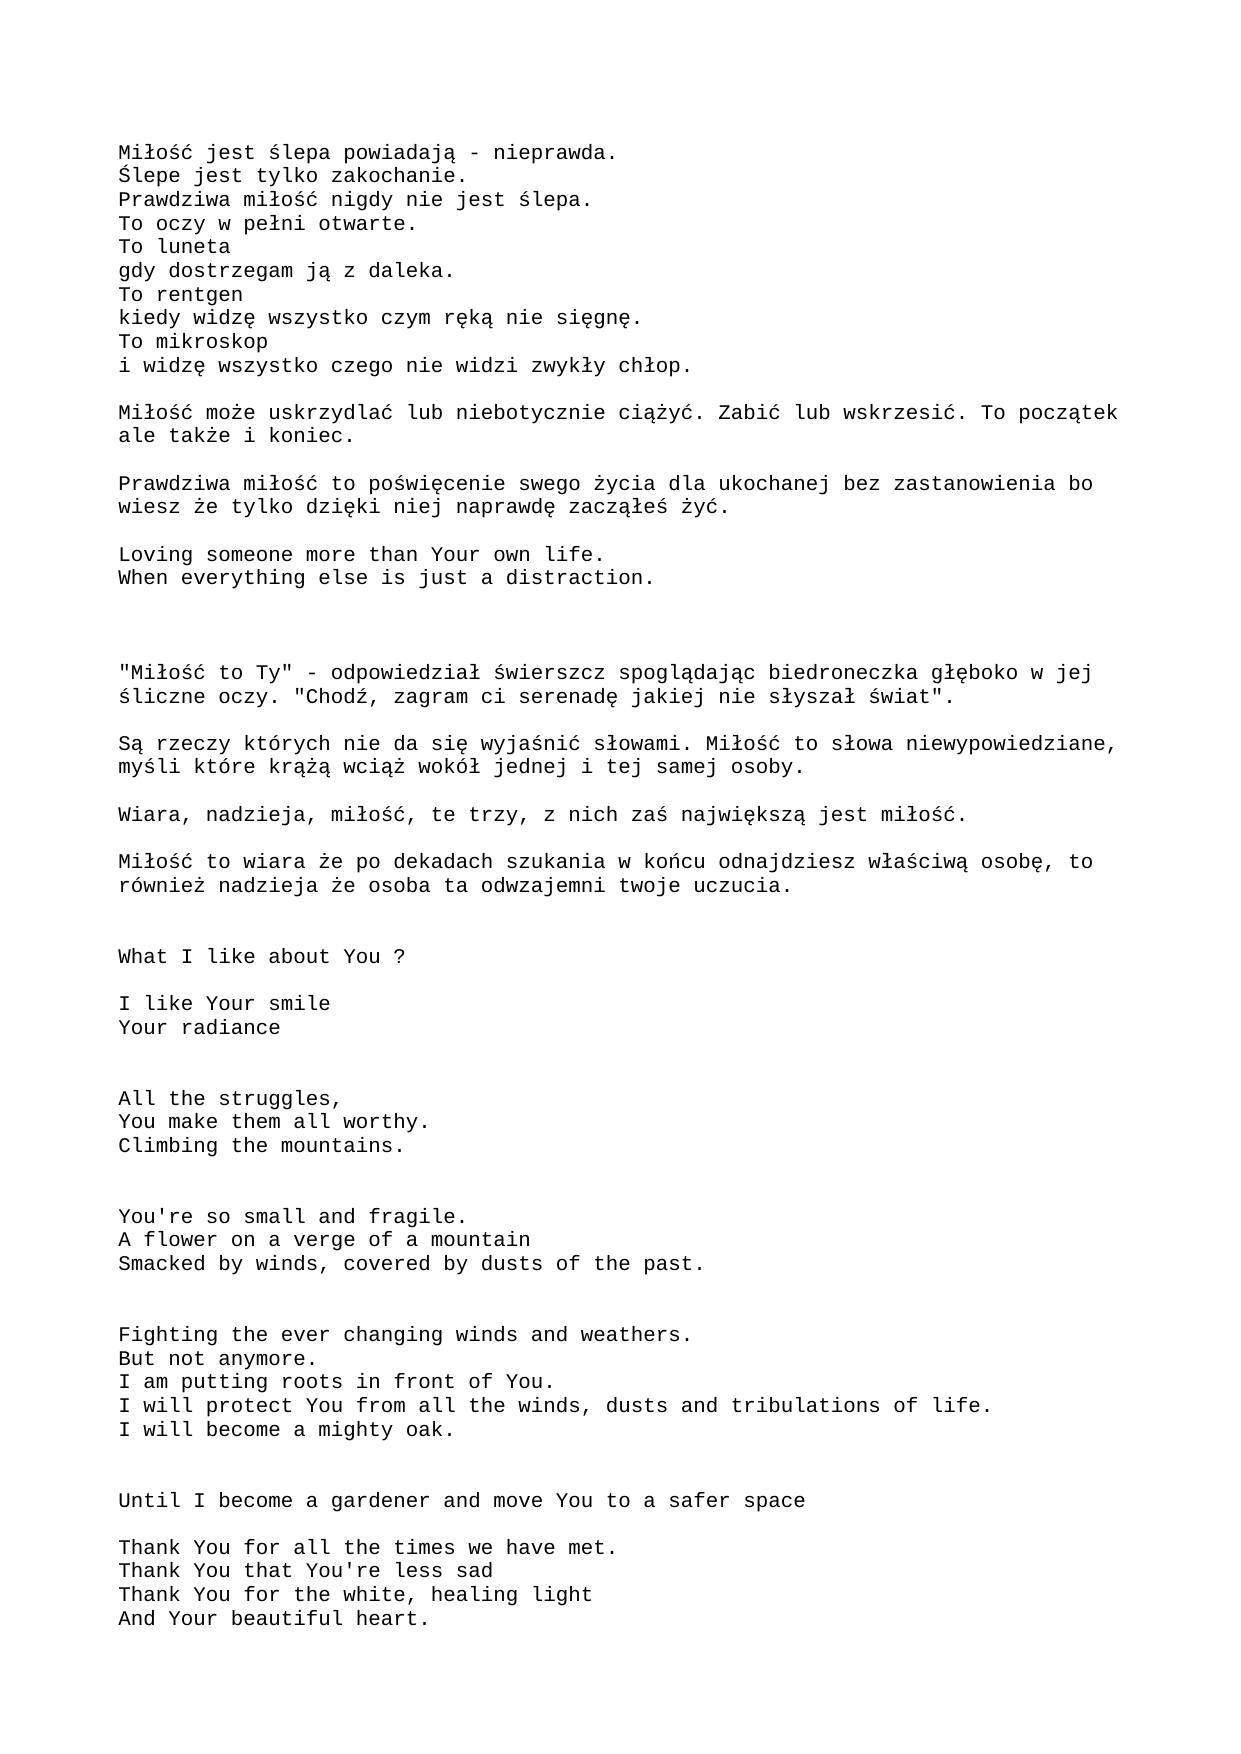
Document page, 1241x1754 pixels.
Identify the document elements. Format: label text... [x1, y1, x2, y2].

text A flower on a verge of a mountain [118, 1229, 1122, 1253]
text I like Your smile [118, 993, 1122, 1017]
text What I like about You ? [118, 946, 1122, 969]
text Miłość jest ślepa powiadają - nieprawda. [118, 142, 1122, 165]
text To rentgen [118, 284, 1122, 307]
text Loving someone more than Your own life. [118, 544, 1122, 567]
text Fighting the ever changing winds and weathers. [118, 1324, 1122, 1348]
text All the struggles, [118, 1088, 1122, 1111]
text Thank You for the white, healing light [118, 1584, 1122, 1608]
text Prawdziwa miłość nigdy nie jest ślepa. [118, 189, 1122, 213]
text Thank You for all the times we have met. [118, 1537, 1122, 1561]
text Wiara, nadzieja, miłość, te trzy, z nich zaś największą jest miłość. [118, 804, 1122, 827]
text When everything else is just a distraction. [118, 567, 1122, 591]
text gdy dostrzegam ją z daleka. [118, 260, 1122, 284]
text To oczy w pełni otwarte. [118, 213, 1122, 236]
text Thank You that You're less sad [118, 1561, 1122, 1584]
text But not anymore. [118, 1348, 1122, 1371]
text Są rzeczy których nie da się wyjaśnić słowami. Miłość to słowa niewypowiedziane, myśli które krążą wciąż wokół jednej i tej samej osoby. [118, 733, 1122, 780]
text You make them all worthy. [118, 1111, 1122, 1135]
text Miłość to wiara że po dekadach szukania w końcu odnajdziesz właściwą osobę, to również nadzieja że osoba ta odwzajemni twoje uczucia. [118, 851, 1122, 898]
text Ślepe jest tylko zakochanie. [118, 165, 1122, 189]
text Miłość może uskrzydlać lub niebotycznie ciążyć. Zabić lub wskrzesić. To początek ale także i koniec. [118, 402, 1122, 449]
text I am putting roots in front of You. [118, 1371, 1122, 1395]
text kiedy widzę wszystko czym ręką nie sięgnę. [118, 307, 1122, 331]
text Smacked by winds, covered by dusts of the past. [118, 1253, 1122, 1277]
text To luneta [118, 236, 1122, 260]
text i widzę wszystko czego nie widzi zwykły chłop. [118, 354, 1122, 378]
text And Your beautiful heart. [118, 1608, 1122, 1631]
text To mikroskop [118, 331, 1122, 354]
text You're so small and fragile. [118, 1206, 1122, 1229]
text I will protect You from all the winds, dusts and tribulations of life. [118, 1395, 1122, 1419]
text Climbing the mountains. [118, 1135, 1122, 1158]
text "Miłość to Ty" - odpowiedział świerszcz spoglądając biedroneczka głęboko w jej śliczne oczy. "Chodź, zagram ci serenadę jakiej nie słyszał świat". [118, 662, 1122, 709]
text Prawdziwa miłość to poświęcenie swego życia dla ukochanej bez zastanowienia bo wiesz że tylko dzięki niej naprawdę zacząłeś żyć. [118, 473, 1122, 520]
text I will become a mighty oak. [118, 1419, 1122, 1442]
text Your radiance [118, 1017, 1122, 1040]
text Until I become a gardener and move You to a safer space [118, 1489, 1122, 1513]
